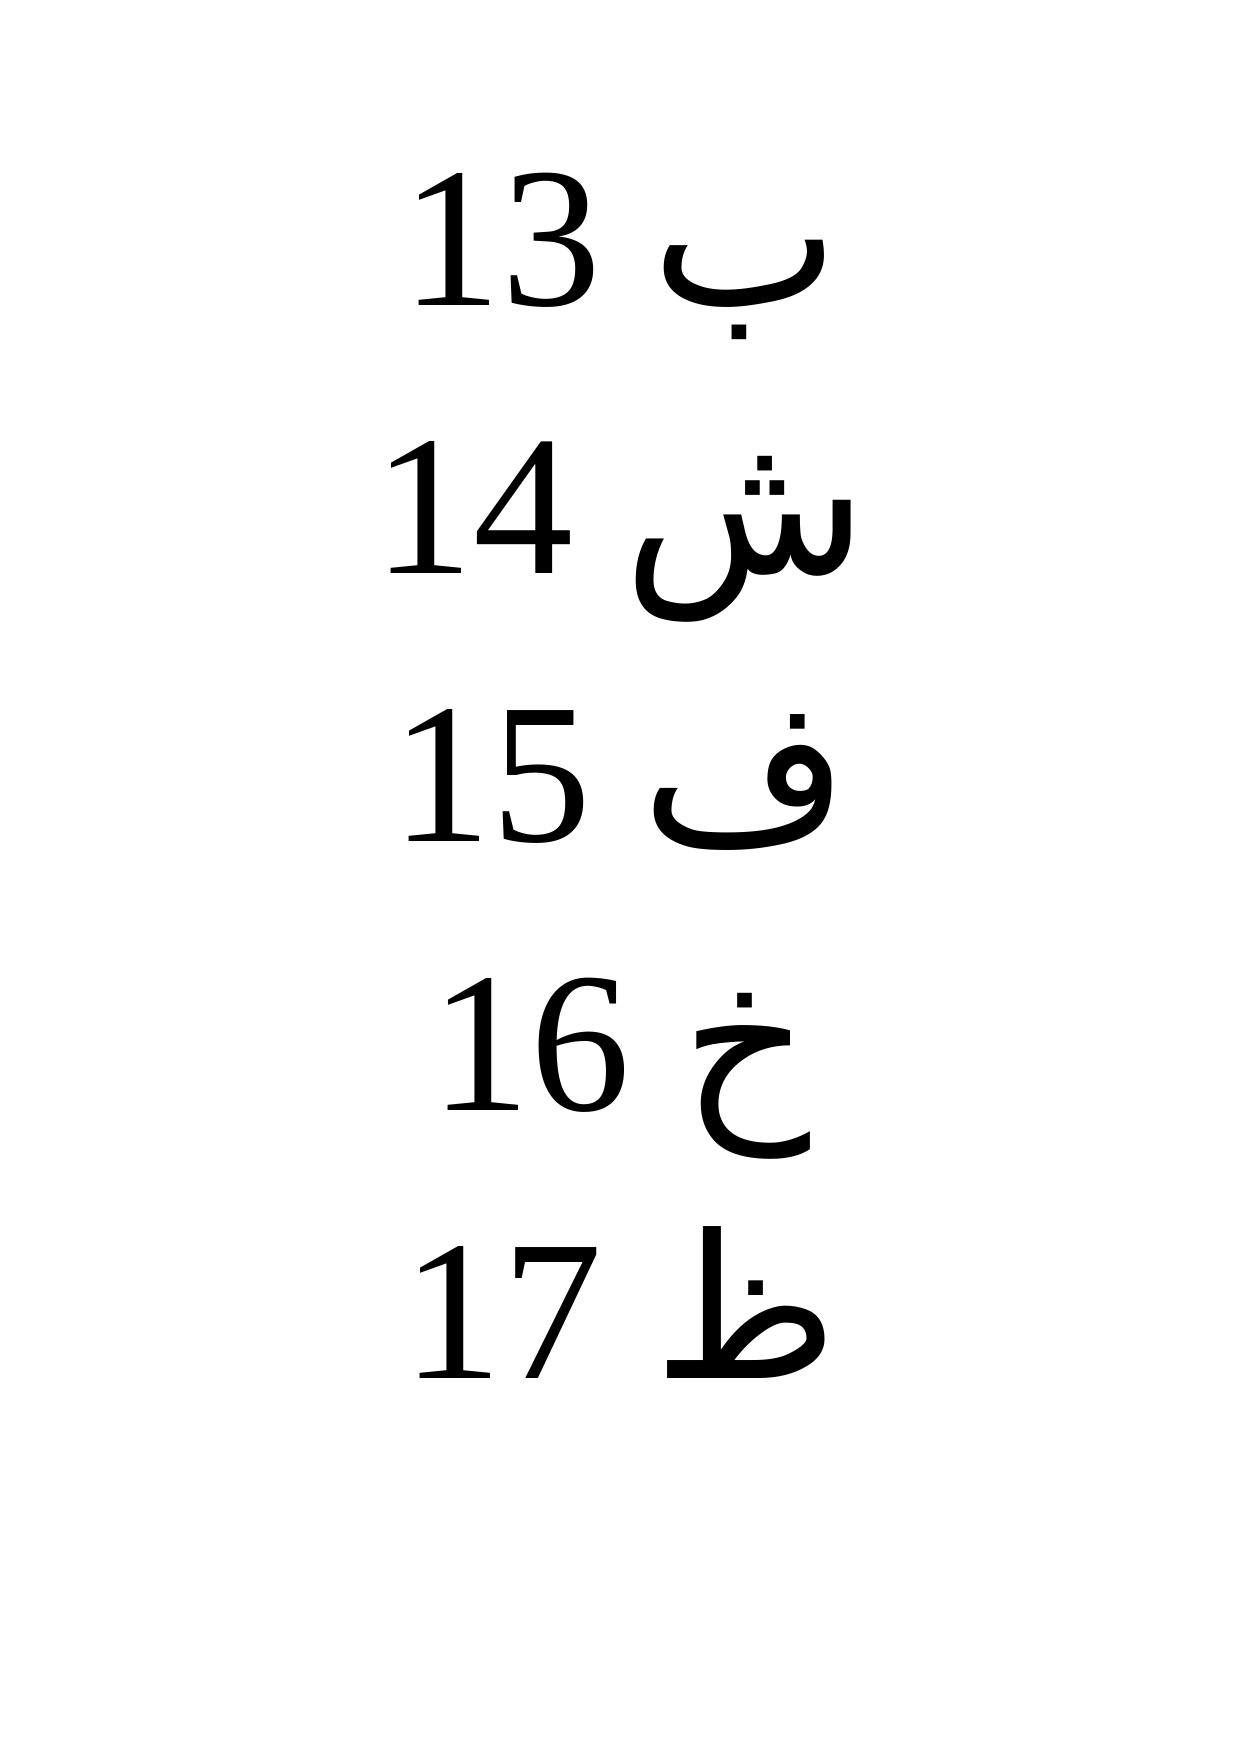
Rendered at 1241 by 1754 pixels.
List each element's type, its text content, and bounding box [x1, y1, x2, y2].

text 16 خ [118, 923, 1122, 1192]
text 17 ظ [118, 1192, 1122, 1460]
text 14 ش [118, 387, 1122, 655]
text 15 ف [118, 655, 1122, 923]
text 13 ب [118, 118, 1122, 387]
